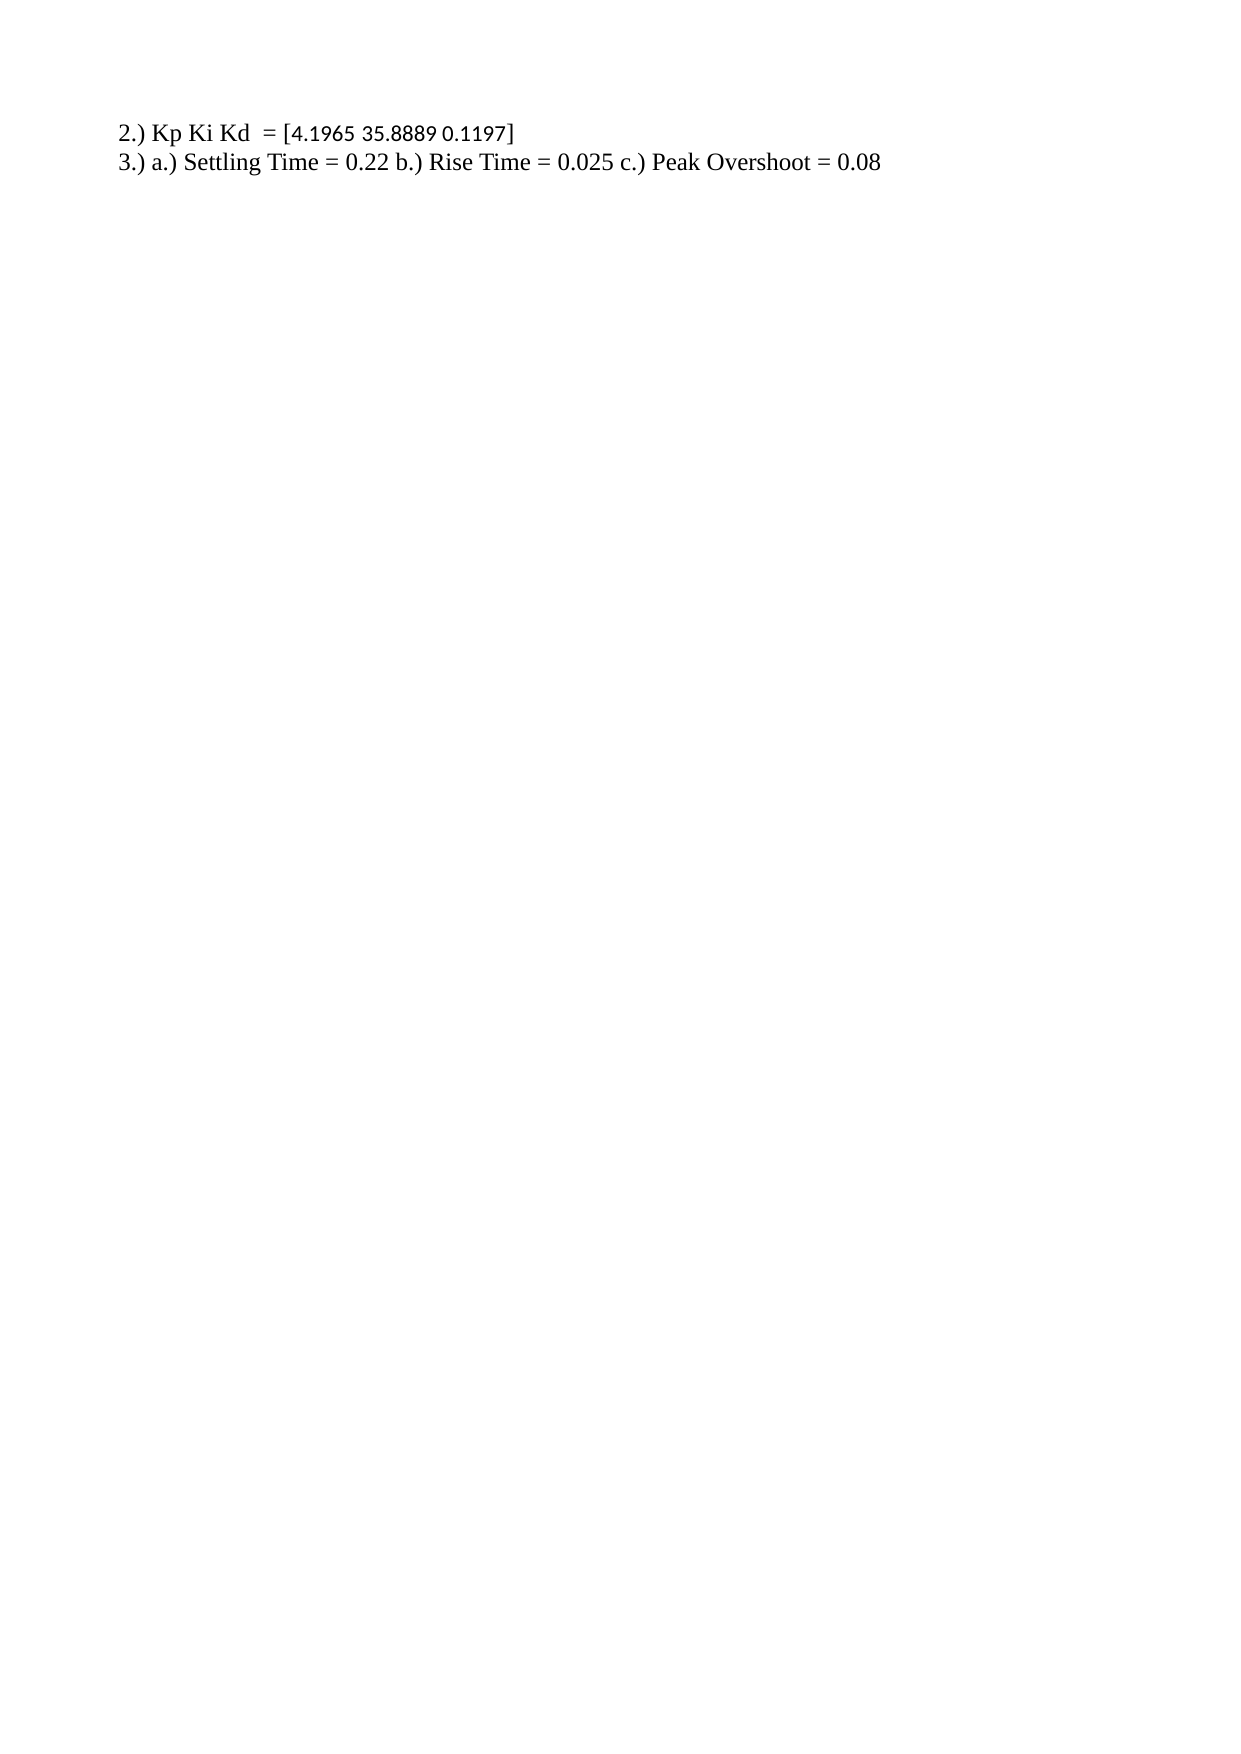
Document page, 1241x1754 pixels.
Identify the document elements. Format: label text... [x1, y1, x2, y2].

text 3.) a.) Settling Time = 0.22 b.) Rise Time = 0.025 c.) Peak Overshoot = 0.08 [118, 147, 1122, 176]
text 2.) Kp Ki Kd = [4.1965 35.8889 0.1197] [118, 118, 1122, 147]
